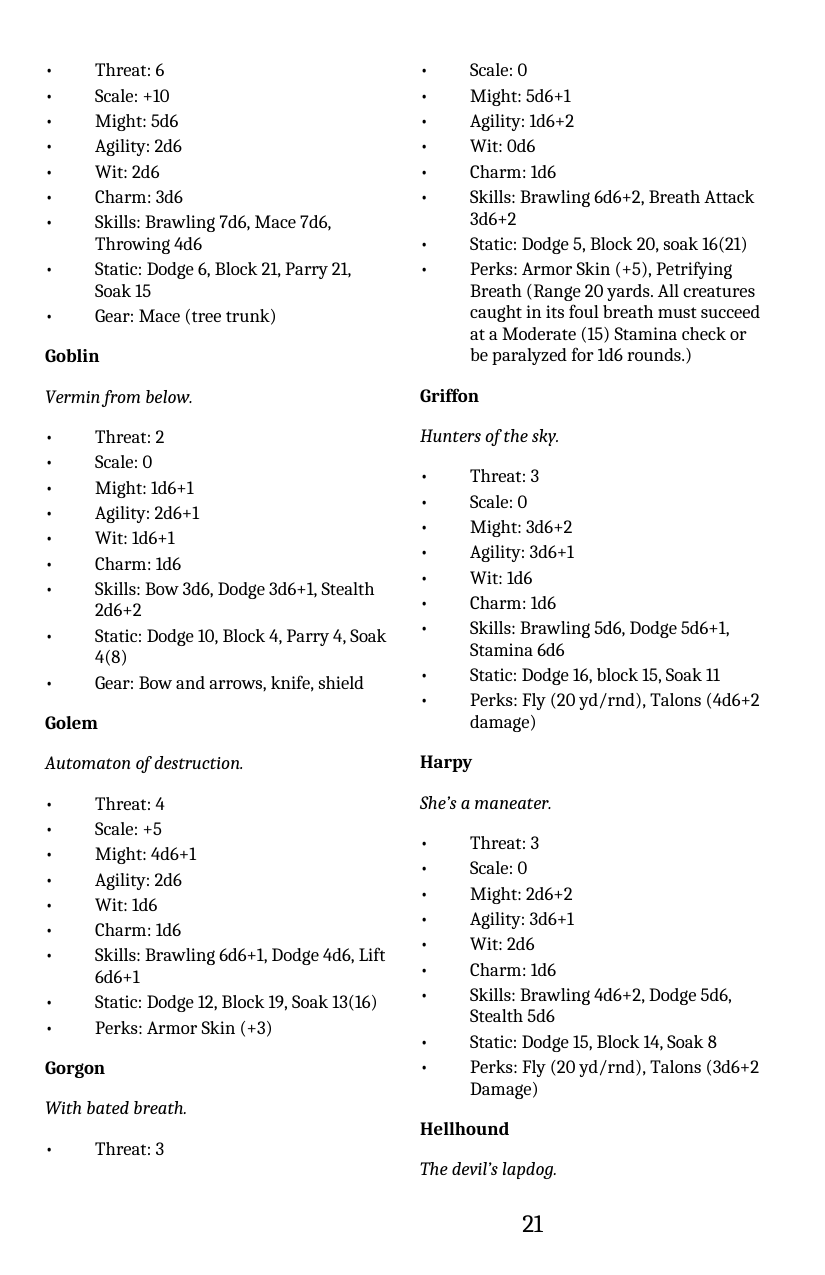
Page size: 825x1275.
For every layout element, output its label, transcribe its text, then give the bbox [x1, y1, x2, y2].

text With bated breath. [45, 1098, 390, 1119]
list Charm: 1d6 [420, 959, 765, 981]
list Threat: 3 [420, 832, 765, 854]
text Goblin [45, 346, 390, 367]
text Gorgon [45, 1057, 390, 1079]
list Might: 5d6 [45, 111, 390, 132]
text Automaton of destruction. [45, 753, 390, 774]
list Skills: Brawling 7d6, Mace 7d6, Throwing 4d6 [45, 212, 390, 255]
list Charm: 1d6 [420, 592, 765, 614]
list Agility: 2d6 [45, 136, 390, 157]
list Static: Dodge 16, block 15, Soak 11 [420, 665, 765, 686]
list Static: Dodge 6, Block 21, Parry 21, Soak 15 [45, 259, 390, 302]
list Wit: 2d6 [45, 161, 390, 183]
list Perks: Fly (20 yd/rnd), Talons (4d6+2 damage) [420, 690, 765, 733]
list Perks: Fly (20 yd/rnd), Talons (3d6+2 Damage) [420, 1057, 765, 1100]
list Charm: 3d6 [45, 187, 390, 208]
list Agility: 3d6+1 [420, 908, 765, 930]
list Agility: 2d6+1 [45, 502, 390, 524]
list Charm: 1d6 [45, 920, 390, 941]
list Scale: +5 [45, 818, 390, 840]
text The devil’s lapdog. [420, 1159, 765, 1180]
text Hunters of the sky. [420, 426, 765, 447]
list Skills: Brawling 6d6+2, Breath Attack 3d6+2 [420, 187, 765, 230]
list Static: Dodge 10, Block 4, Parry 4, Soak 4(8) [45, 625, 390, 668]
list Agility: 2d6 [45, 869, 390, 891]
text Harpy [420, 752, 765, 773]
list Threat: 2 [45, 427, 390, 448]
list Wit: 1d6+1 [45, 528, 390, 549]
list Scale: 0 [420, 858, 765, 879]
list Threat: 6 [45, 60, 390, 82]
list Wit: 1d6 [45, 894, 390, 916]
list Charm: 1d6 [45, 553, 390, 575]
text Vermin from below. [45, 386, 390, 408]
text Hellhound [420, 1118, 765, 1140]
list Might: 1d6+1 [45, 477, 390, 499]
list Agility: 3d6+1 [420, 542, 765, 563]
text Golem [45, 712, 390, 734]
text She’s a maneater. [420, 792, 765, 814]
list Scale: 0 [420, 60, 765, 82]
list Might: 3d6+2 [420, 517, 765, 538]
list Wit: 2d6 [420, 934, 765, 955]
list Threat: 3 [420, 466, 765, 487]
list Perks: Armor Skin (+3) [45, 1017, 390, 1039]
list Skills: Brawling 4d6+2, Dodge 5d6, Stealth 5d6 [420, 984, 765, 1027]
list Wit: 1d6 [420, 567, 765, 589]
list Scale: +10 [45, 85, 390, 107]
list Might: 2d6+2 [420, 883, 765, 905]
list Static: Dodge 12, Block 19, Soak 13(16) [45, 992, 390, 1013]
list Static: Dodge 5, Block 20, soak 16(21) [420, 233, 765, 255]
list Perks: Armor Skin (+5), Petrifying Breath (Range 20 yards. All creatures caught in its foul breath must succeed at a Moderate (15) Stamina check or be paralyzed for 1d6 rounds.) [420, 259, 765, 367]
list Static: Dodge 15, Block 14, Soak 8 [420, 1031, 765, 1053]
list Charm: 1d6 [420, 161, 765, 183]
list Skills: Brawling 5d6, Dodge 5d6+1, Stamina 6d6 [420, 618, 765, 661]
list Skills: Bow 3d6, Dodge 3d6+1, Stealth 2d6+2 [45, 578, 390, 622]
list Scale: 0 [45, 452, 390, 473]
list Threat: 4 [45, 793, 390, 815]
list Might: 5d6+1 [420, 85, 765, 107]
list Gear: Bow and arrows, knife, shield [45, 672, 390, 694]
list Might: 4d6+1 [45, 844, 390, 865]
list Gear: Mace (tree trunk) [45, 306, 390, 327]
list Scale: 0 [420, 491, 765, 513]
list Threat: 3 [45, 1138, 390, 1160]
list Skills: Brawling 6d6+1, Dodge 4d6, Lift 6d6+1 [45, 945, 390, 988]
list Agility: 1d6+2 [420, 111, 765, 132]
text Griffon [420, 385, 765, 407]
list Wit: 0d6 [420, 136, 765, 157]
